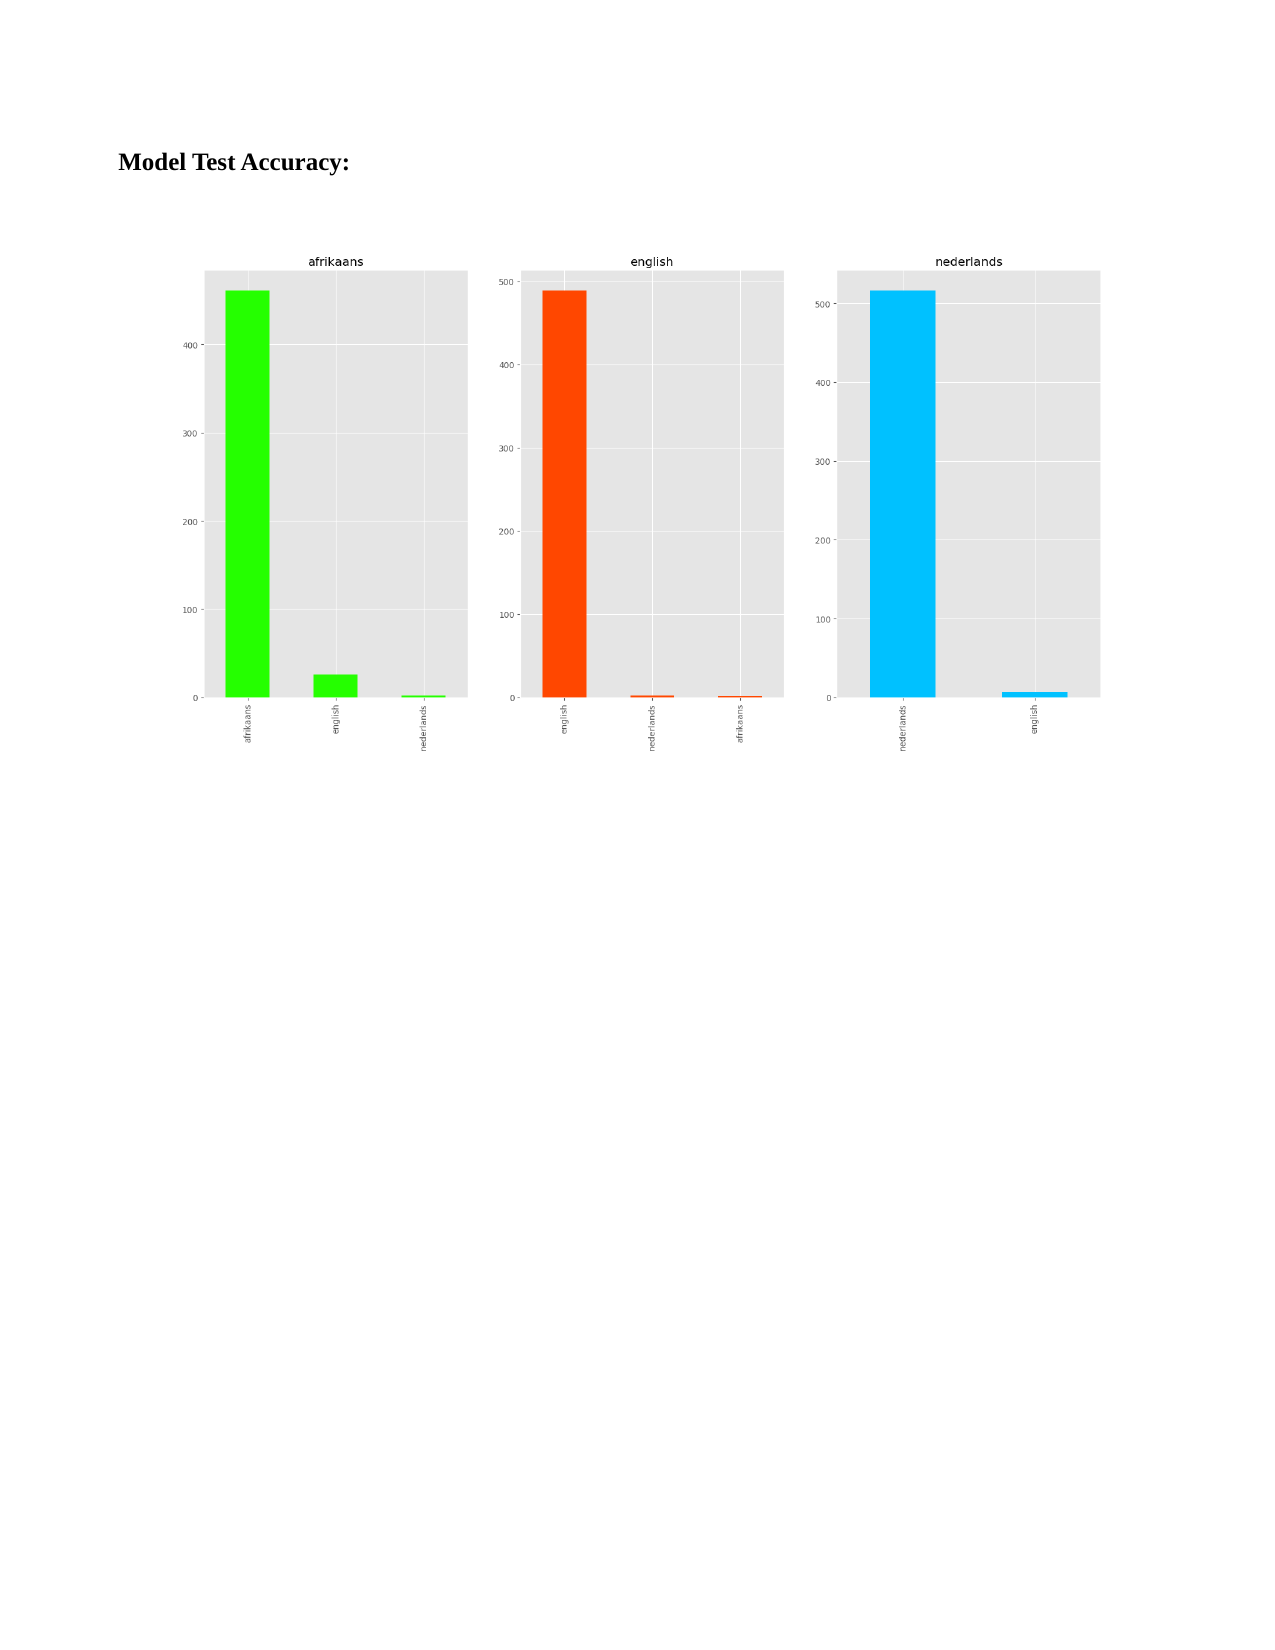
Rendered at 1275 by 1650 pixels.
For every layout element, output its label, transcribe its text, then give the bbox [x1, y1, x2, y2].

text Model Test Accuracy: [118, 147, 1157, 176]
picture [59, 204, 1216, 758]
